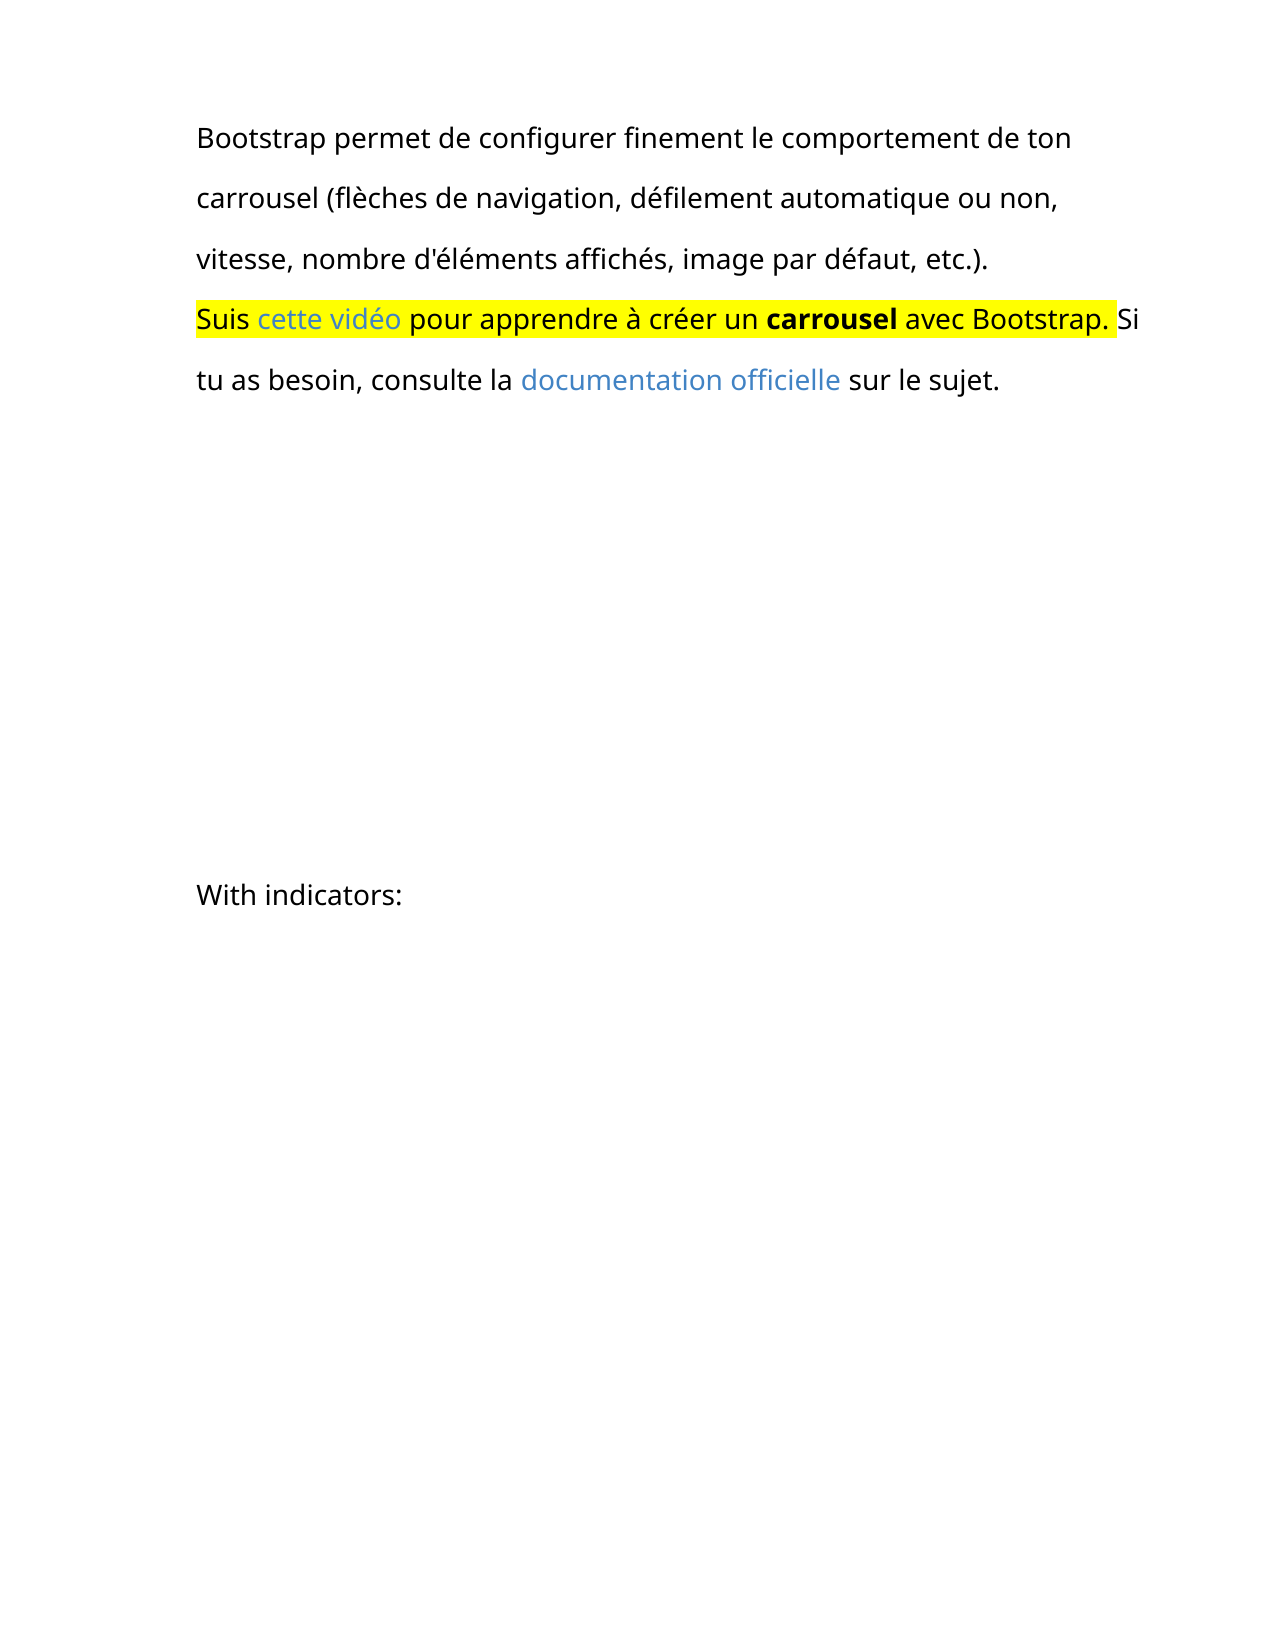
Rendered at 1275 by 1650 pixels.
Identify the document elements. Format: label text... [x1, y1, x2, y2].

text Bootstrap permet de configurer finement le comportement de ton carrousel (flèches de navigation, défilement automatique ou non, vitesse, nombre d'éléments affichés, image par défaut, etc.). [196, 118, 1157, 277]
text Suis cette vidéo pour apprendre à créer un carrousel avec Bootstrap. Si tu as besoin, consulte la documentation officielle sur le sujet. [196, 300, 1157, 398]
text With indicators: [196, 875, 1157, 913]
